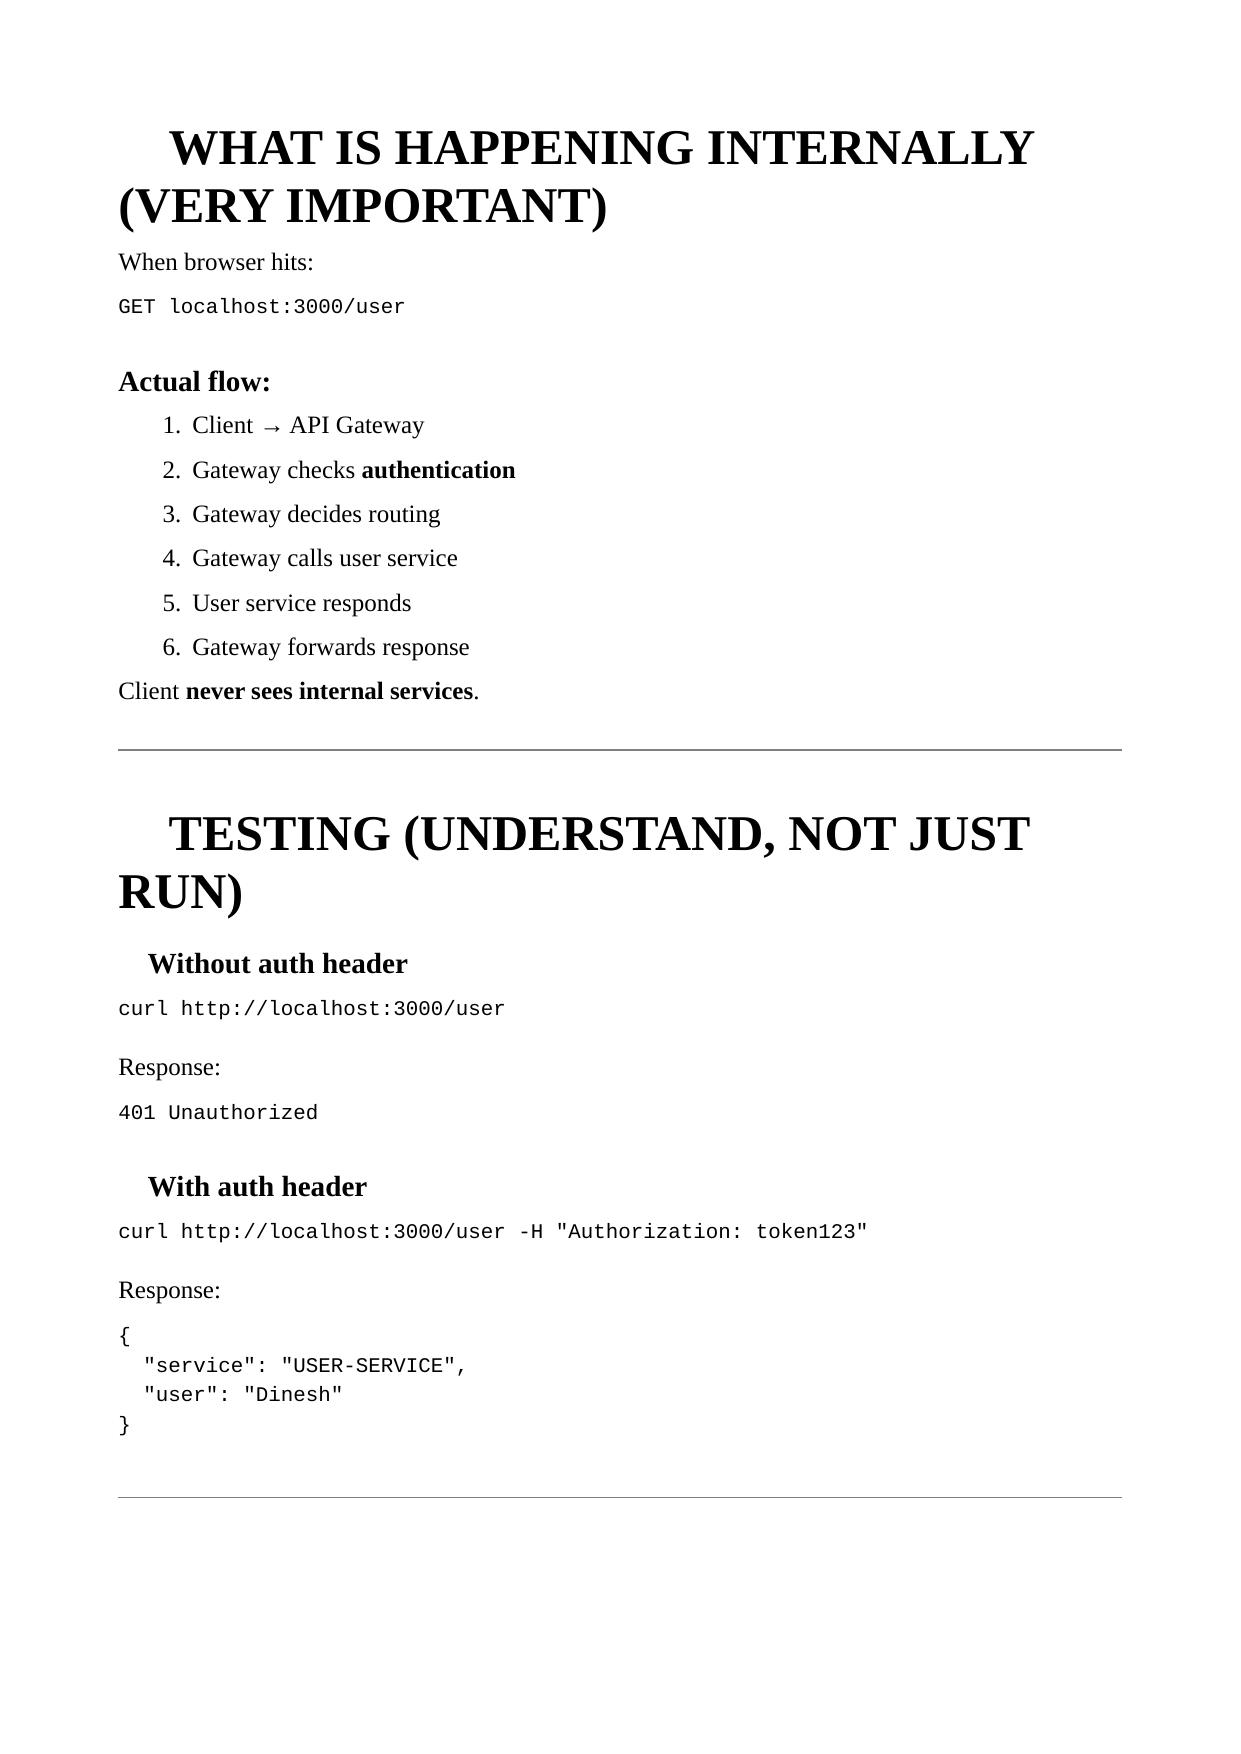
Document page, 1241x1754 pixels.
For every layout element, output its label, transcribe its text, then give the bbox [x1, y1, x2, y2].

list Client → API Gateway [162, 410, 1122, 439]
text Client never sees internal services. [118, 675, 1122, 705]
text Response: [118, 1051, 1122, 1081]
subtitle 🧠 TESTING (UNDERSTAND, NOT JUST RUN) [118, 804, 1122, 919]
list Gateway calls user service [162, 542, 1122, 572]
subtitle ✅ With auth header [118, 1169, 1122, 1203]
text curl http://localhost:3000/user -H "Authorization: token123" [118, 1216, 1122, 1245]
text 401 Unauthorized [118, 1096, 1122, 1125]
text curl http://localhost:3000/user [118, 992, 1122, 1022]
subtitle 🧠 WHAT IS HAPPENING INTERNALLY (VERY IMPORTANT) [118, 118, 1122, 233]
list Gateway checks authentication [162, 454, 1122, 484]
text "user": "Dinesh" [118, 1378, 1122, 1408]
list Gateway forwards response [162, 631, 1122, 661]
text When browser hits: [118, 246, 1122, 275]
text "service": "USER-SERVICE", [118, 1349, 1122, 1378]
text Response: [118, 1275, 1122, 1304]
list Gateway decides routing [162, 498, 1122, 528]
text } [118, 1408, 1122, 1438]
text { [118, 1319, 1122, 1349]
subtitle Actual flow: [118, 364, 1122, 397]
text GET localhost:3000/user [118, 290, 1122, 319]
subtitle ❌ Without auth header [118, 946, 1122, 980]
list User service responds [162, 587, 1122, 616]
